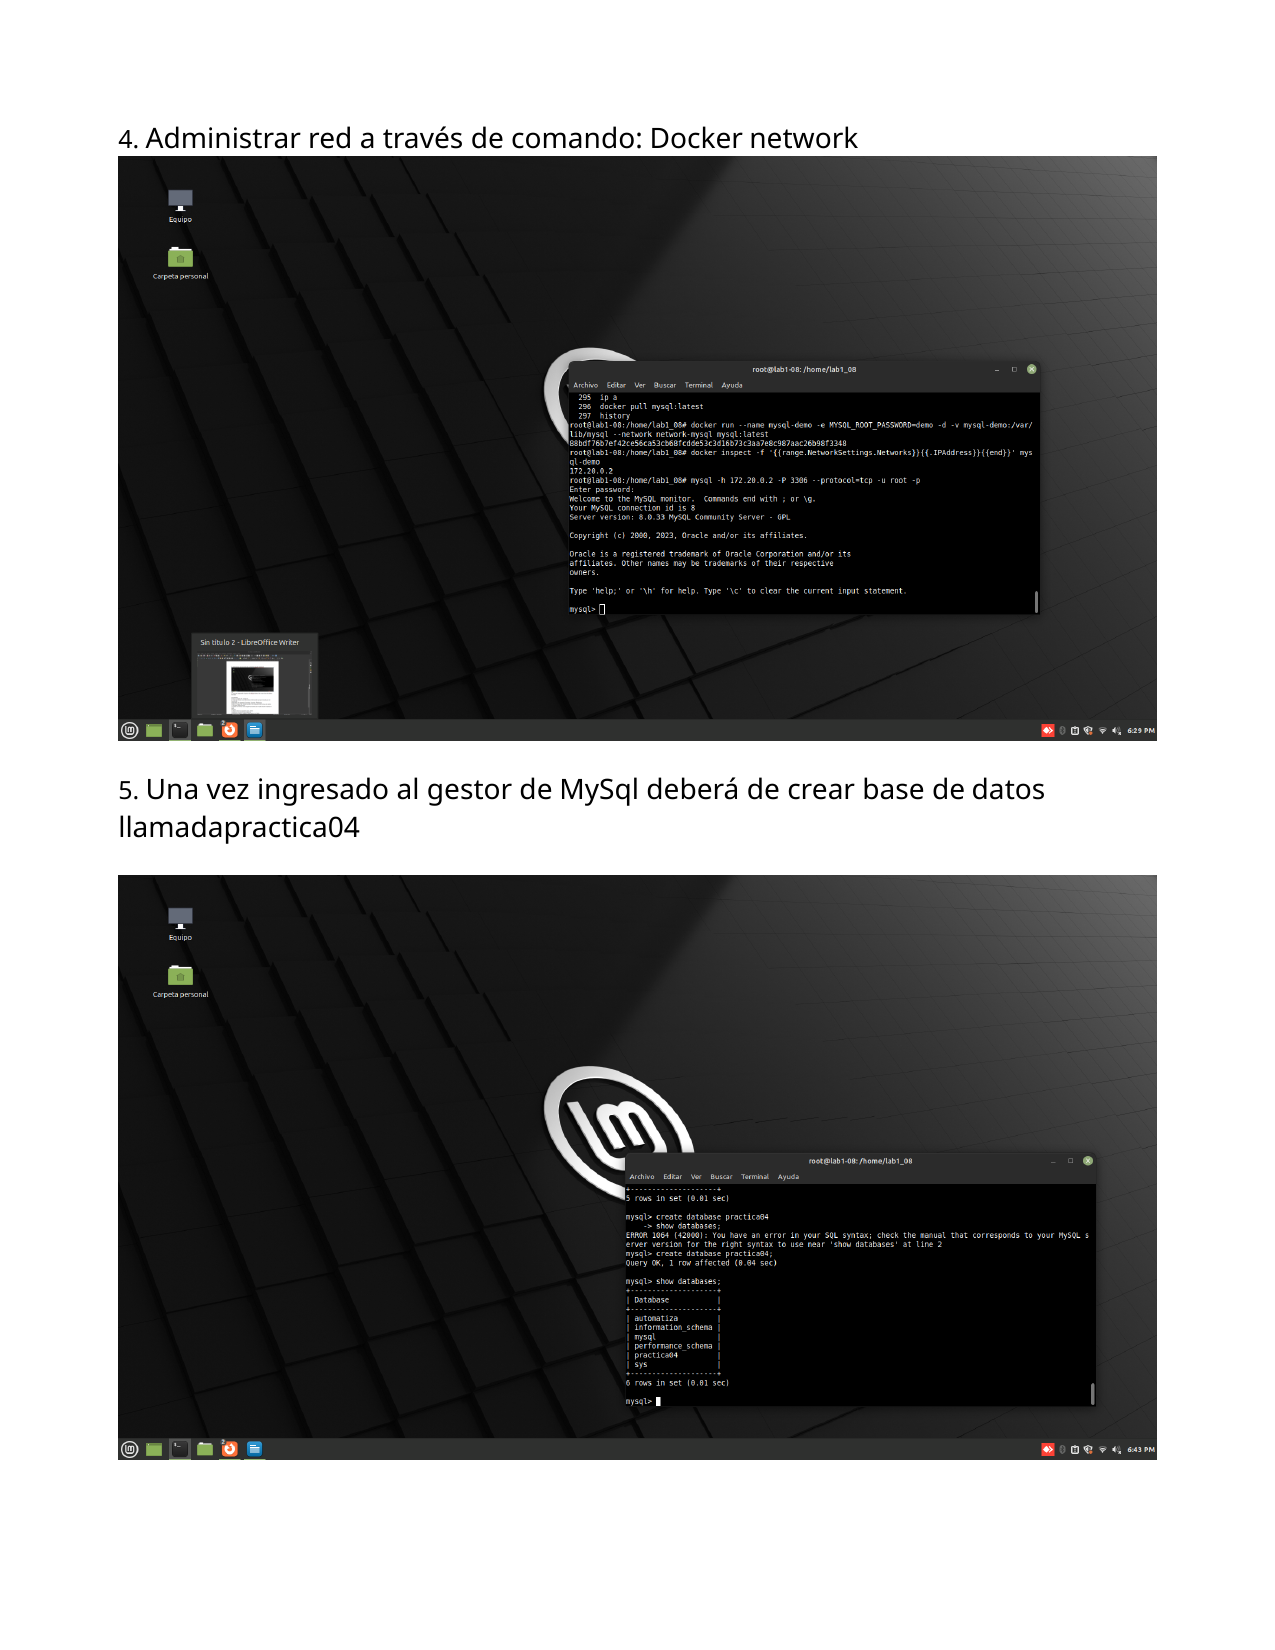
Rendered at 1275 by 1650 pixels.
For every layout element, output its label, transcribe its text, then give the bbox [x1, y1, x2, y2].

picture [118, 156, 1157, 741]
text 4. Administrar red a través de comando: Docker network [118, 118, 1157, 156]
picture [118, 875, 1157, 1460]
text 5. Una vez ingresado al gestor de MySql deberá de crear base de datos llamadapractica04 [118, 769, 1157, 846]
